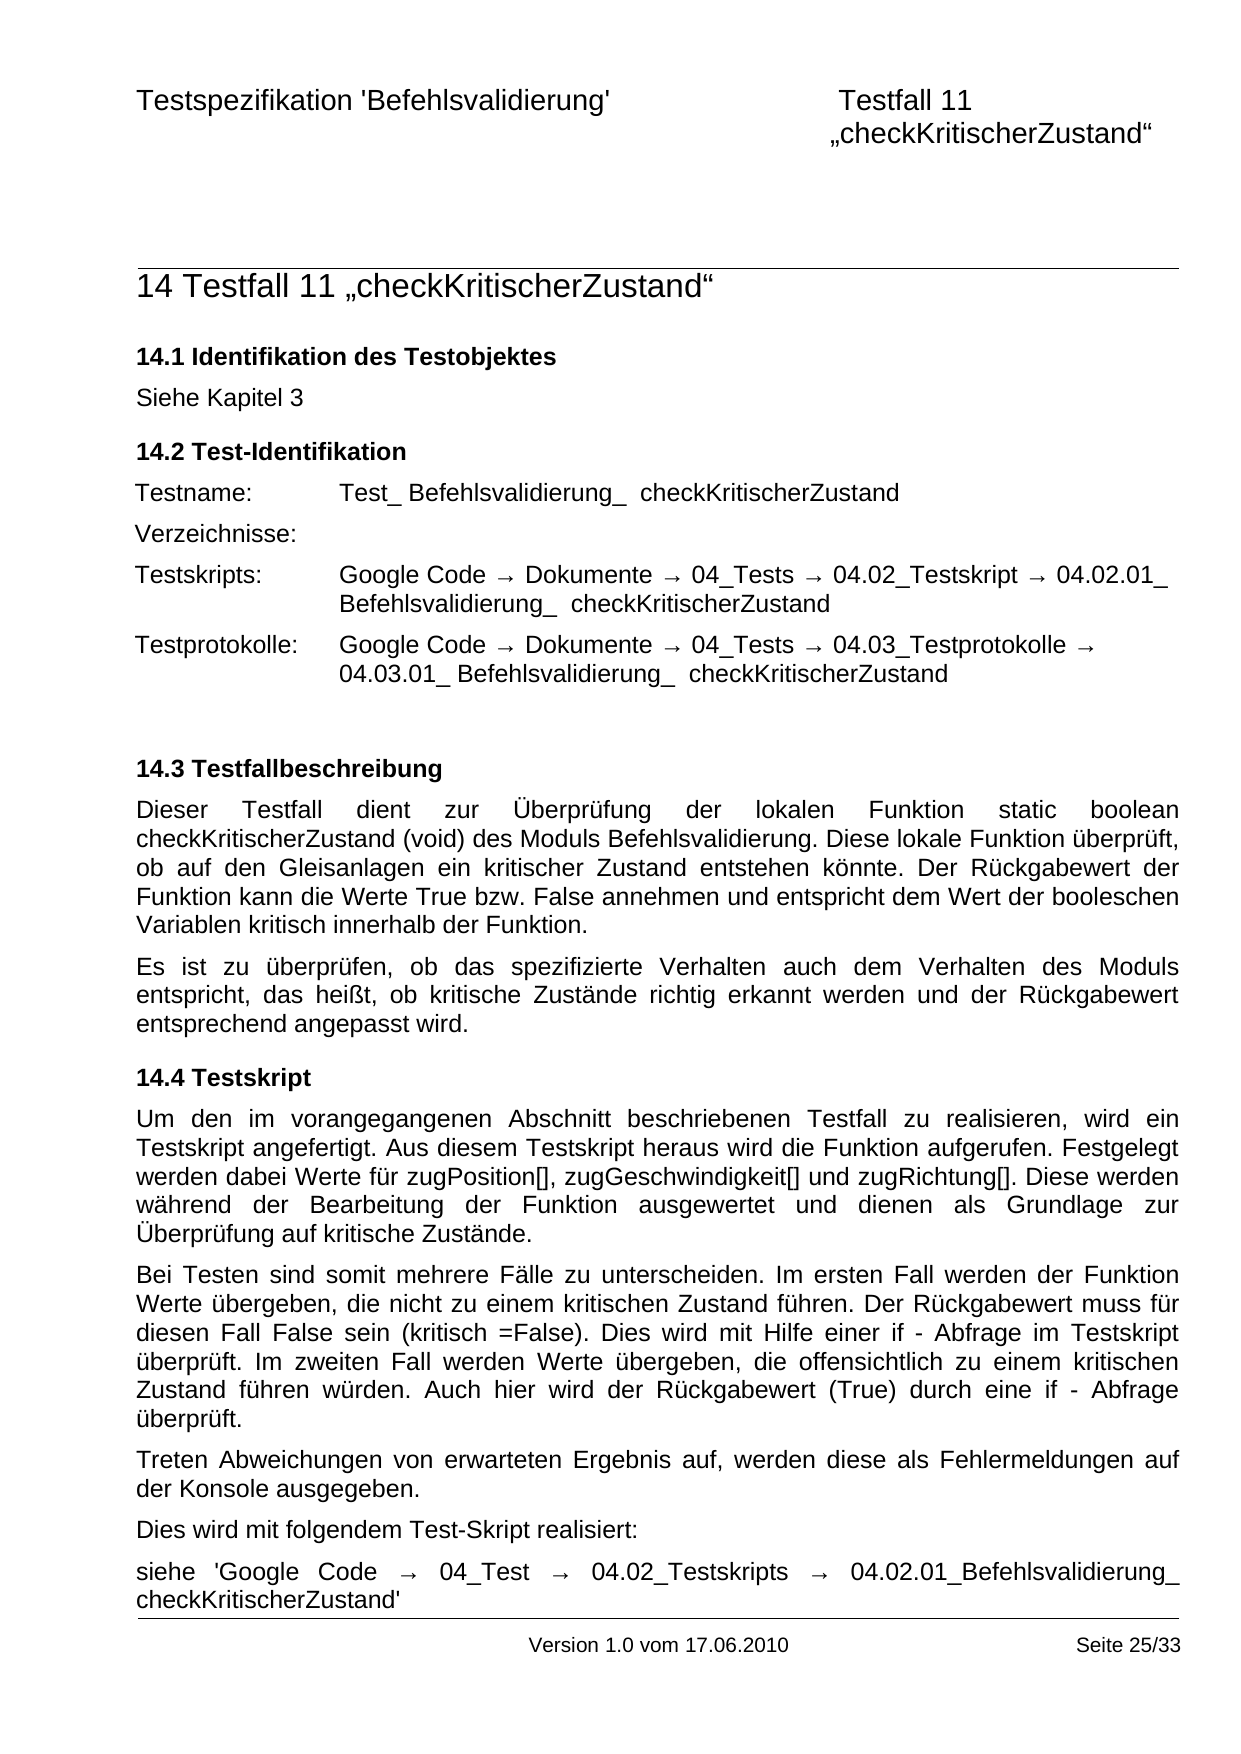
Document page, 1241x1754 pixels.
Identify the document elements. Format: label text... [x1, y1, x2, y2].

subtitle Testfallbeschreibung [136, 754, 1181, 783]
text Es ist zu überprüfen, ob das spezifizierte Verhalten auch dem Verhalten des Moduls entspricht, das heißt, ob kritische Zustände richtig erkannt werden und der Rückgabewert entsprechend angepasst wird. [136, 952, 1181, 1038]
subtitle Identifikation des Testobjektes [136, 342, 1181, 371]
text Testskripts: Google Code → Dokumente → 04_Tests → 04.02_Testskript → 04.02.01_ Befehlsvalidierung_ checkKritischerZustand [134, 561, 1181, 618]
text Bei Testen sind somit mehrere Fälle zu unterscheiden. Im ersten Fall werden der Funktion Werte übergeben, die nicht zu einem kritischen Zustand führen. Der Rückgabewert muss für diesen Fall False sein (kritisch =False). Dies wird mit Hilfe einer if - Abfrage im Testskript überprüft. Im zweiten Fall werden Werte übergeben, die offensichtlich zu einem kritischen Zustand führen würden. Auch hier wird der Rückgabewert (True) durch eine if - Abfrage überprüft. [136, 1261, 1181, 1433]
text Testname: Test_ Befehlsvalidierung_ checkKritischerZustand [134, 478, 1181, 507]
text Siehe Kapitel 3 [136, 383, 1181, 412]
text Dieser Testfall dient zur Überprüfung der lokalen Funktion static boolean checkKritischerZustand (void) des Moduls Befehlsvalidierung. Diese lokale Funktion überprüft, ob auf den Gleisanlagen ein kritischer Zustand entstehen könnte. Der Rückgabewert der Funktion kann die Werte True bzw. False annehmen und entspricht dem Wert der booleschen Variablen kritisch innerhalb der Funktion. [136, 796, 1181, 939]
subtitle Testfall 11 „checkKritischerZustand“ [136, 289, 1181, 304]
subtitle Test-Identifikation [136, 437, 1181, 466]
text Testprotokolle: Google Code → Dokumente → 04_Tests → 04.03_Testprotokolle → 04.03.01_ Befehlsvalidierung_ checkKritischerZustand [134, 631, 1181, 688]
text Verzeichnisse: [134, 519, 1181, 548]
text siehe 'Google Code → 04_Test → 04.02_Testskripts → 04.02.01_Befehlsvalidierung_ checkKritischerZustand' [136, 1557, 1181, 1612]
text Um den im vorangegangenen Abschnitt beschriebenen Testfall zu realisieren, wird ein Testskript angefertigt. Aus diesem Testskript heraus wird die Funktion aufgerufen. Festgelegt werden dabei Werte für zugPosition[], zugGeschwindigkeit[] und zugRichtung[]. Diese werden während der Bearbeitung der Funktion ausgewertet und dienen als Grundlage zur Überprüfung auf kritische Zustände. [136, 1104, 1181, 1248]
text Dies wird mit folgendem Test-Skript realisiert: [136, 1516, 1181, 1544]
text Treten Abweichungen von erwarteten Ergebnis auf, werden diese als Fehlermeldungen auf der Konsole ausgegeben. [136, 1446, 1181, 1503]
subtitle Testskript [136, 1063, 1181, 1092]
